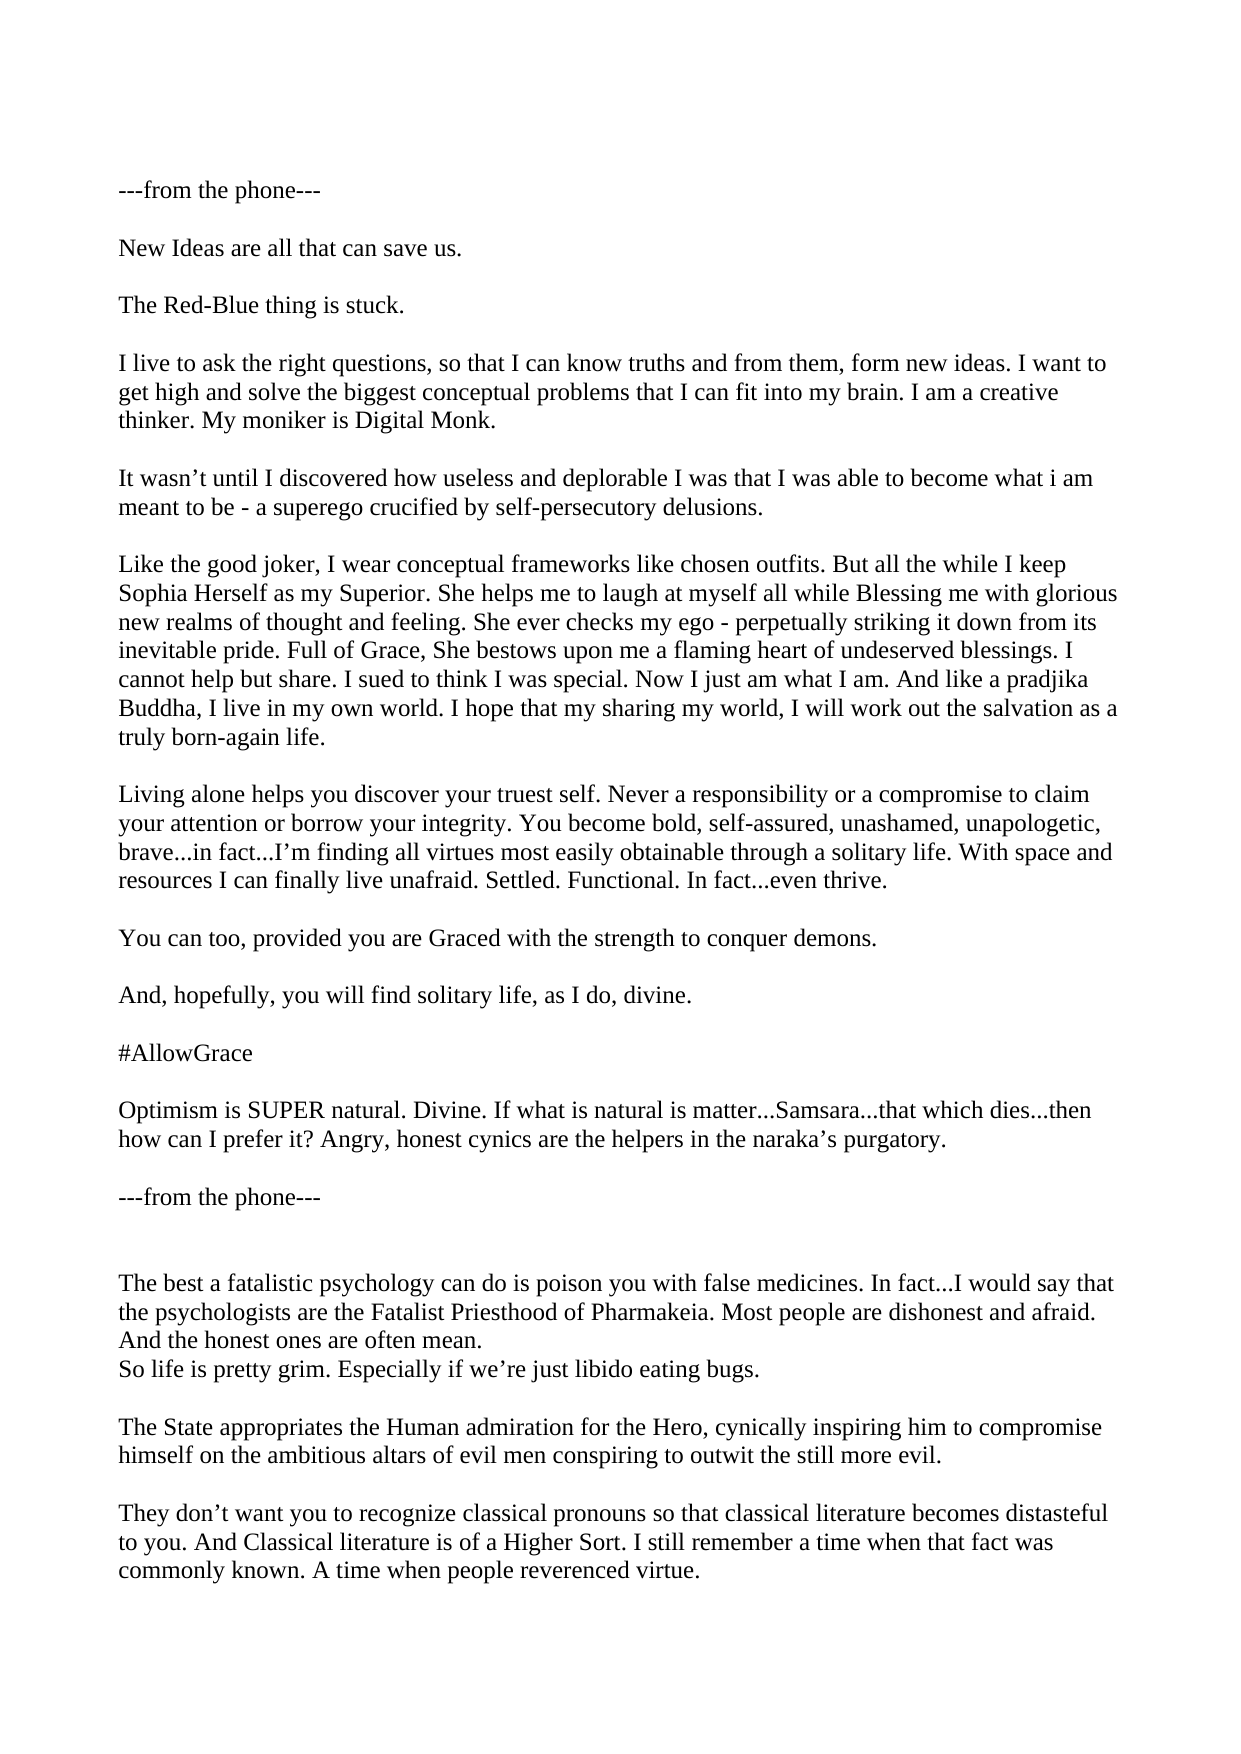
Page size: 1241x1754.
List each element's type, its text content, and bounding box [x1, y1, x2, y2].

text You can too, provided you are Graced with the strength to conquer demons. [118, 923, 1122, 952]
text I live to ask the right questions, so that I can know truths and from them, form new ideas. I want to get high and solve the biggest conceptual problems that I can fit into my brain. I am a creative thinker. My moniker is Digital Monk. [118, 348, 1122, 434]
text ---from the phone--- [118, 1182, 1122, 1211]
text And, hopefully, you will find solitary life, as I do, divine. [118, 981, 1122, 1009]
text They don’t want you to recognize classical pronouns so that classical literature becomes distasteful to you. And Classical literature is of a Higher Sort. I still remember a time when that fact was commonly known. A time when people reverenced virtue. [118, 1498, 1122, 1584]
text The Red-Blue thing is stuck. [118, 291, 1122, 319]
text The best a fatalistic psychology can do is poison you with false medicines. In fact...I would say that the psychologists are the Fatalist Priesthood of Pharmakeia. Most people are dishonest and afraid. And the honest ones are often mean. [118, 1268, 1122, 1354]
text #AllowGrace [118, 1038, 1122, 1067]
text So life is pretty grim. Especially if we’re just libido eating bugs. [118, 1354, 1122, 1383]
text ---from the phone--- [118, 176, 1122, 204]
text Like the good joker, I wear conceptual frameworks like chosen outfits. But all the while I keep Sophia Herself as my Superior. She helps me to laugh at myself all while Blessing me with glorious new realms of thought and feeling. She ever checks my ego - perpetually striking it down from its inevitable pride. Full of Grace, She bestows upon me a flaming heart of undeserved blessings. I cannot help but share. I sued to think I was special. Now I just am what I am. And like a pradjika Buddha, I live in my own world. I hope that my sharing my world, I will work out the salvation as a truly born-again life. [118, 549, 1122, 751]
text The State appropriates the Human admiration for the Hero, cynically inspiring him to compromise himself on the ambitious altars of evil men conspiring to outwit the still more evil. [118, 1412, 1122, 1469]
text Living alone helps you discover your truest self. Never a responsibility or a compromise to claim your attention or borrow your integrity. You become bold, self-assured, unashamed, unapologetic, brave...in fact...I’m finding all virtues most easily obtainable through a solitary life. With space and resources I can finally live unafraid. Settled. Functional. In fact...even thrive. [118, 779, 1122, 894]
text It wasn’t until I discovered how useless and deplorable I was that I was able to become what i am meant to be - a superego crucified by self-persecutory delusions. [118, 463, 1122, 521]
text New Ideas are all that can save us. [118, 233, 1122, 262]
text Optimism is SUPER natural. Divine. If what is natural is matter...Samsara...that which dies...then how can I prefer it? Angry, honest cynics are the helpers in the naraka’s purgatory. [118, 1096, 1122, 1153]
